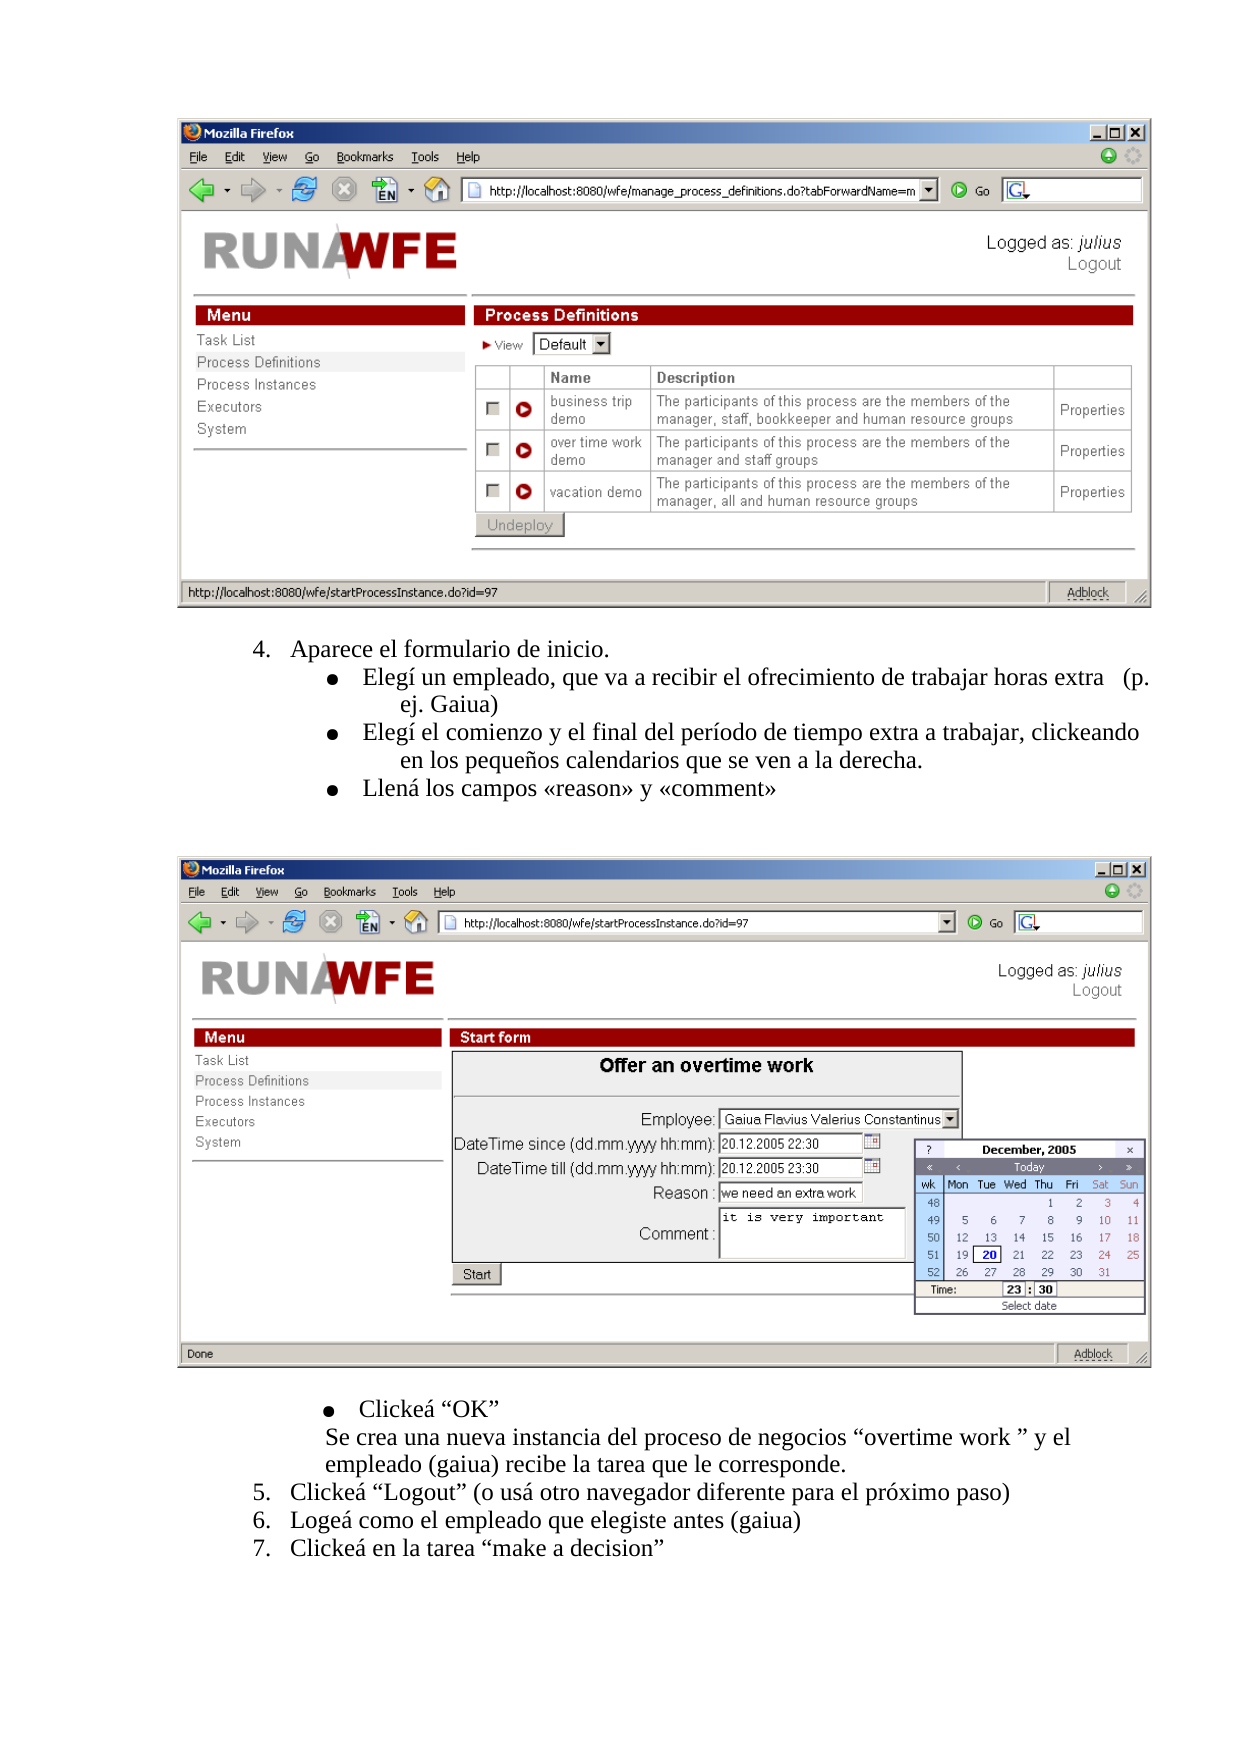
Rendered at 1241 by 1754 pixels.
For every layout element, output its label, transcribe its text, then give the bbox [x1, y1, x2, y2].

picture [177, 856, 1152, 1368]
list Elegí el comienzo y el final del período de tiempo extra a trabajar, clickeando en los pequeños calendarios que se ven a la derecha. [325, 718, 1152, 774]
list Aparece el formulario de inicio. [252, 635, 1152, 663]
list Clickeá “Logout” (o usá otro navegador diferente para el próximo paso) [252, 1478, 1152, 1506]
list Clickeá en la tarea “make a decision” [252, 1534, 1152, 1561]
text Se crea una nueva instancia del proceso de negocios “overtime work ” y el empleado (gaiua) recibe la tarea que le corresponde. [325, 1423, 1152, 1478]
picture [177, 118, 1152, 608]
list Elegí un empleado, que va a recibir el ofrecimiento de trabajar horas extra (p. ej. Gaiua) [325, 663, 1152, 718]
list Logeá como el empleado que elegiste antes (gaiua) [252, 1506, 1152, 1534]
list Clickeá “OK” [321, 1395, 1152, 1423]
list Llená los campos «reason» y «comment» [325, 774, 1152, 801]
